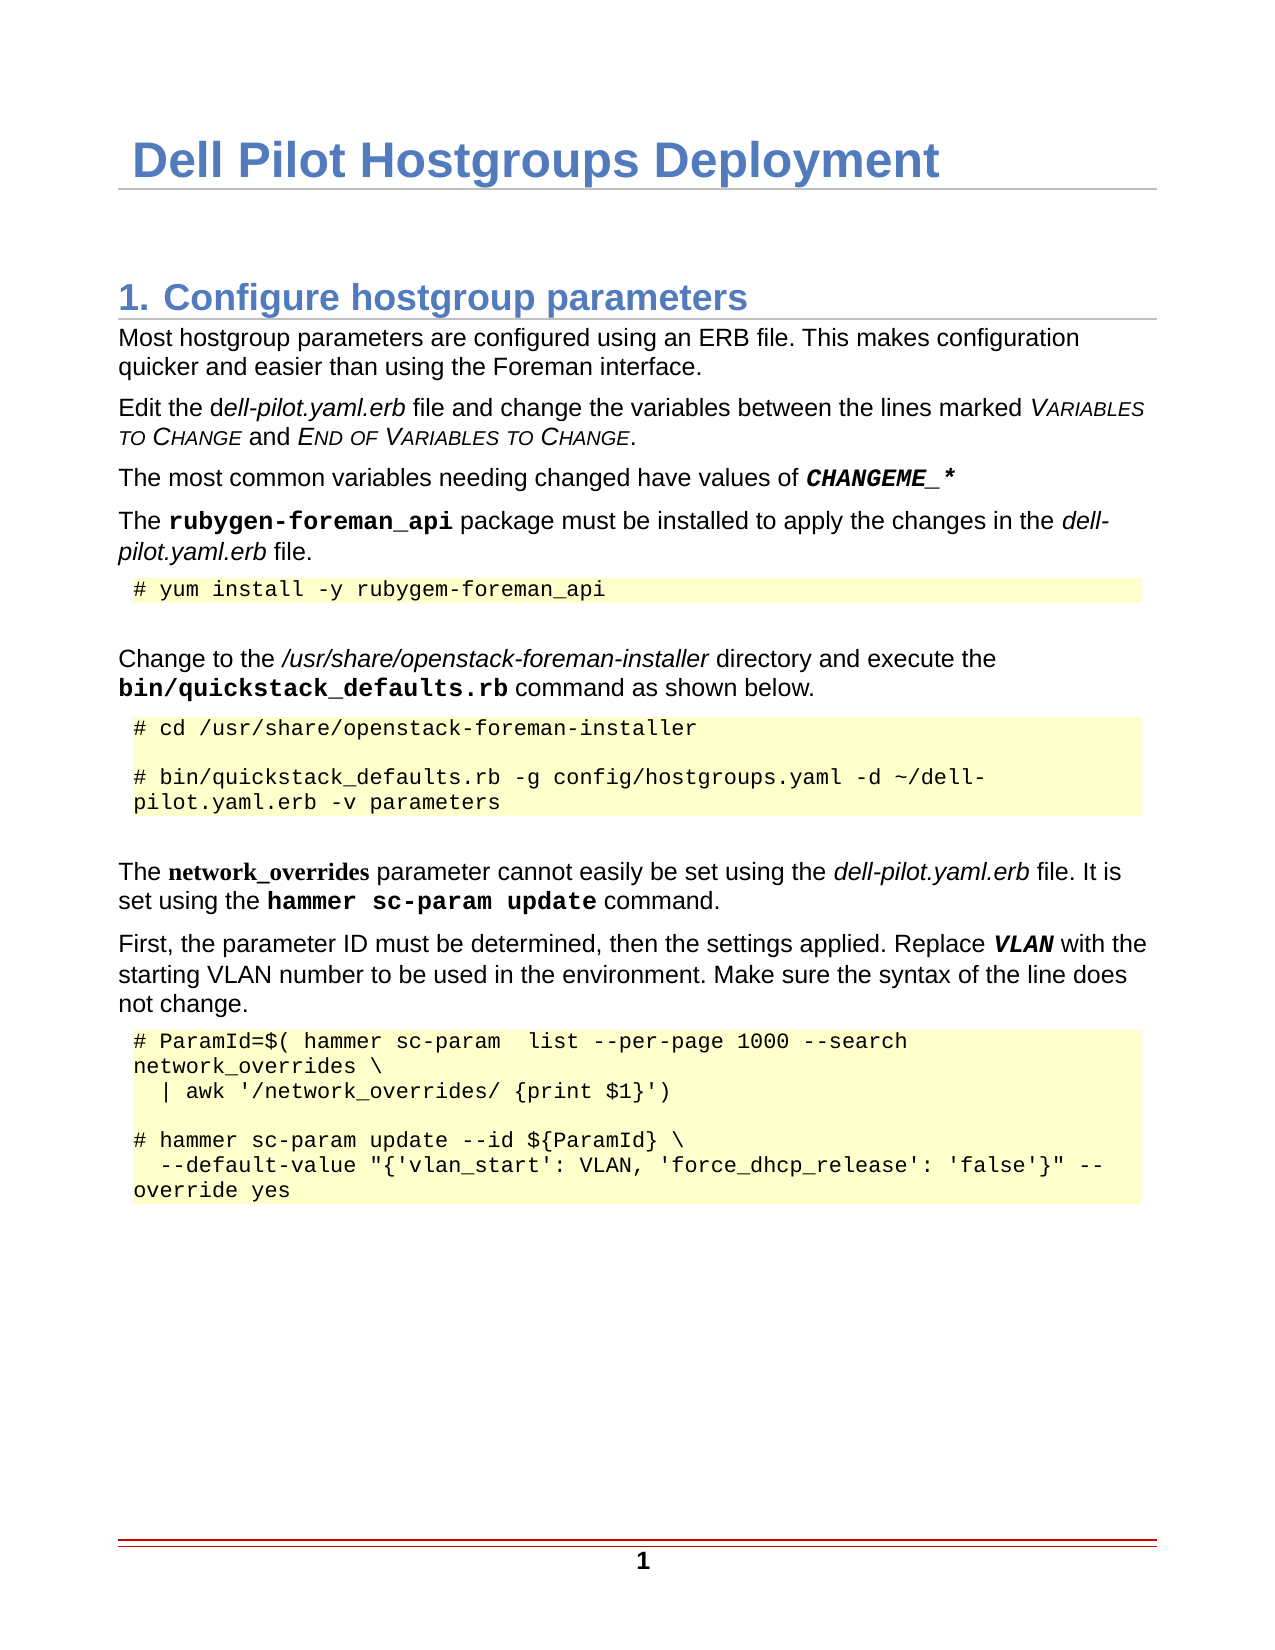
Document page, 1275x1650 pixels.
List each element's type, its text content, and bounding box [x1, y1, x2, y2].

text # ParamId=$( hammer sc-param list --per-page 1000 --search network_overrides \ | awk '/network_overrides/ {print $1}') # hammer sc-param update --id ${ParamId} \ --default-value "{'vlan_start': VLAN, 'force_dhcp_release': 'false'}" --override yes [133, 1030, 1142, 1204]
text Edit the dell-pilot.yaml.erb file and change the variables between the lines marked Variables to Change and End of Variables to Change. [118, 393, 1157, 450]
text The rubygen-foreman_api package must be installed to apply the changes in the dell-pilot.yaml.erb file. [118, 506, 1157, 566]
text # cd /usr/share/openstack-foreman-installer # bin/quickstack_defaults.rb -g config/hostgroups.yaml -d ~/dell-pilot.yaml.erb -v parameters [133, 717, 1142, 816]
text Most hostgroup parameters are configured using an ERB file. This makes configuration quicker and easier than using the Foreman interface. [118, 323, 1157, 380]
text First, the parameter ID must be determined, then the settings applied. Replace VLAN with the starting VLAN number to be used in the environment. Make sure the syntax of the line does not change. [118, 929, 1157, 1018]
text Change to the /usr/share/openstack-foreman-installer directory and execute the bin/quickstack_defaults.rb command as shown below. [118, 644, 1157, 704]
text The most common variables needing changed have values of CHANGEME_* [118, 463, 1157, 494]
text # yum install -y rubygem-foreman_api [133, 578, 1142, 603]
text The network_overrides parameter cannot easily be set using the dell-pilot.yaml.erb file. It is set using the hammer sc-param update command. [118, 857, 1157, 917]
text Dell Pilot Hostgroups Deployment [118, 130, 1157, 188]
subtitle Configure hostgroup parameters [118, 264, 1157, 318]
